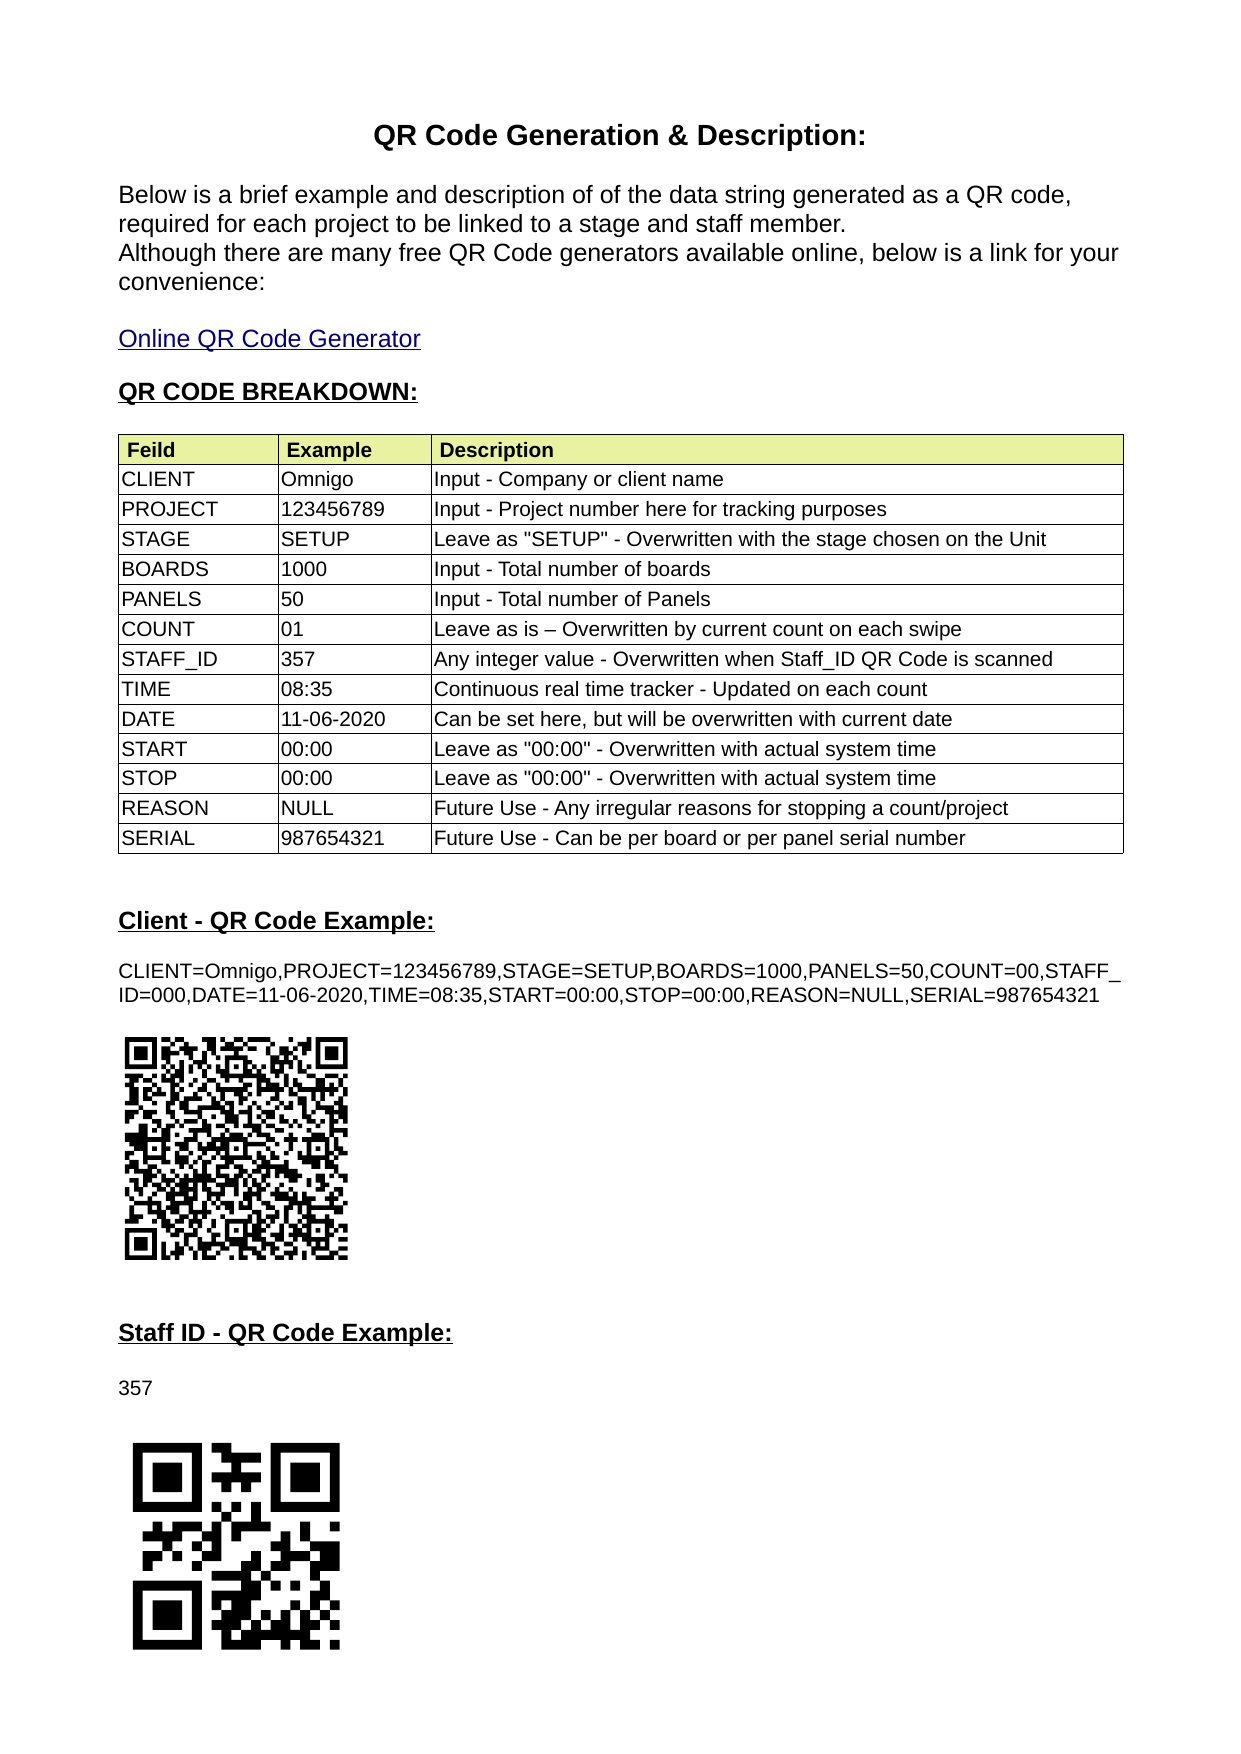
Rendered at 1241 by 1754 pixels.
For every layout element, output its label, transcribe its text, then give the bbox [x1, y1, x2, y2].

table_cell Continuous real time tracker - Updated on each count [432, 675, 1123, 703]
table_cell Input - Total number of Panels [432, 585, 1123, 614]
table_cell 00:00 [279, 764, 431, 793]
table_cell COUNT [119, 615, 278, 644]
text Client - QR Code Example: [118, 906, 1122, 934]
table_cell START [119, 734, 278, 763]
text CLIENT=Omnigo,PROJECT=123456789,STAGE=SETUP,BOARDS=1000,PANELS=50,COUNT=00,STAFF_ID=000,DATE=11-06-2020,TIME=08:35,START=00:00,STOP=00:00,REASON=NULL,SERIAL=987654321 [118, 958, 1122, 1006]
table_cell Any integer value - Overwritten when Staff_ID QR Code is scanned [432, 645, 1123, 673]
text QR CODE BREAKDOWN: [118, 377, 1122, 406]
table_cell 08:35 [279, 675, 431, 703]
table_cell PANELS [119, 585, 278, 614]
table_cell Can be set here, but will be overwritten with current date [432, 705, 1123, 733]
text QR Code Generation & Description: [118, 118, 1122, 152]
table_cell Leave as is – Overwritten by current count on each swipe [432, 615, 1123, 644]
table_cell 01 [279, 615, 431, 644]
table_cell 50 [279, 585, 431, 614]
table_cell NULL [279, 794, 431, 823]
text Although there are many free QR Code generators available online, below is a link for your convenience: [118, 238, 1122, 295]
table_cell Input - Company or client name [432, 465, 1123, 494]
table_cell SETUP [279, 525, 431, 554]
text 357 [118, 1375, 1122, 1399]
table_cell Future Use - Any irregular reasons for stopping a count/project [432, 794, 1123, 823]
table_cell DATE [119, 705, 278, 733]
table_cell SERIAL [119, 824, 278, 853]
table_cell STAGE [119, 525, 278, 554]
table_cell PROJECT [119, 495, 278, 524]
table_cell TIME [119, 675, 278, 703]
text Staff ID - QR Code Example: [118, 1318, 1122, 1347]
table_cell Input - Total number of boards [432, 555, 1123, 584]
text Online QR Code Generator [118, 324, 1122, 353]
table_cell Input - Project number here for tracking purposes [432, 495, 1123, 524]
table_cell 357 [279, 645, 431, 673]
table_header Feild [119, 435, 278, 464]
table_cell 00:00 [279, 734, 431, 763]
table_cell STAFF_ID [119, 645, 278, 673]
table_cell Leave as "SETUP" - Overwritten with the stage chosen on the Unit [432, 525, 1123, 554]
table_cell CLIENT [119, 465, 278, 494]
table_cell STOP [119, 764, 278, 793]
table_cell Leave as "00:00" - Overwritten with actual system time [432, 764, 1123, 793]
table_cell 1000 [279, 555, 431, 584]
table_cell Leave as "00:00" - Overwritten with actual system time [432, 734, 1123, 763]
table_cell BOARDS [119, 555, 278, 584]
table_header Example [279, 435, 431, 464]
table_cell 11-06-2020 [279, 705, 431, 733]
table_cell REASON [119, 794, 278, 823]
table_cell 987654321 [279, 824, 431, 853]
table_cell 123456789 [279, 495, 431, 524]
table_cell Omnigo [279, 465, 431, 494]
text Below is a brief example and description of of the data string generated as a QR code, required for each project to be linked to a stage and staff member. [118, 180, 1122, 238]
table_cell Future Use - Can be per board or per panel serial number [432, 824, 1123, 853]
table_header Description [432, 435, 1123, 464]
